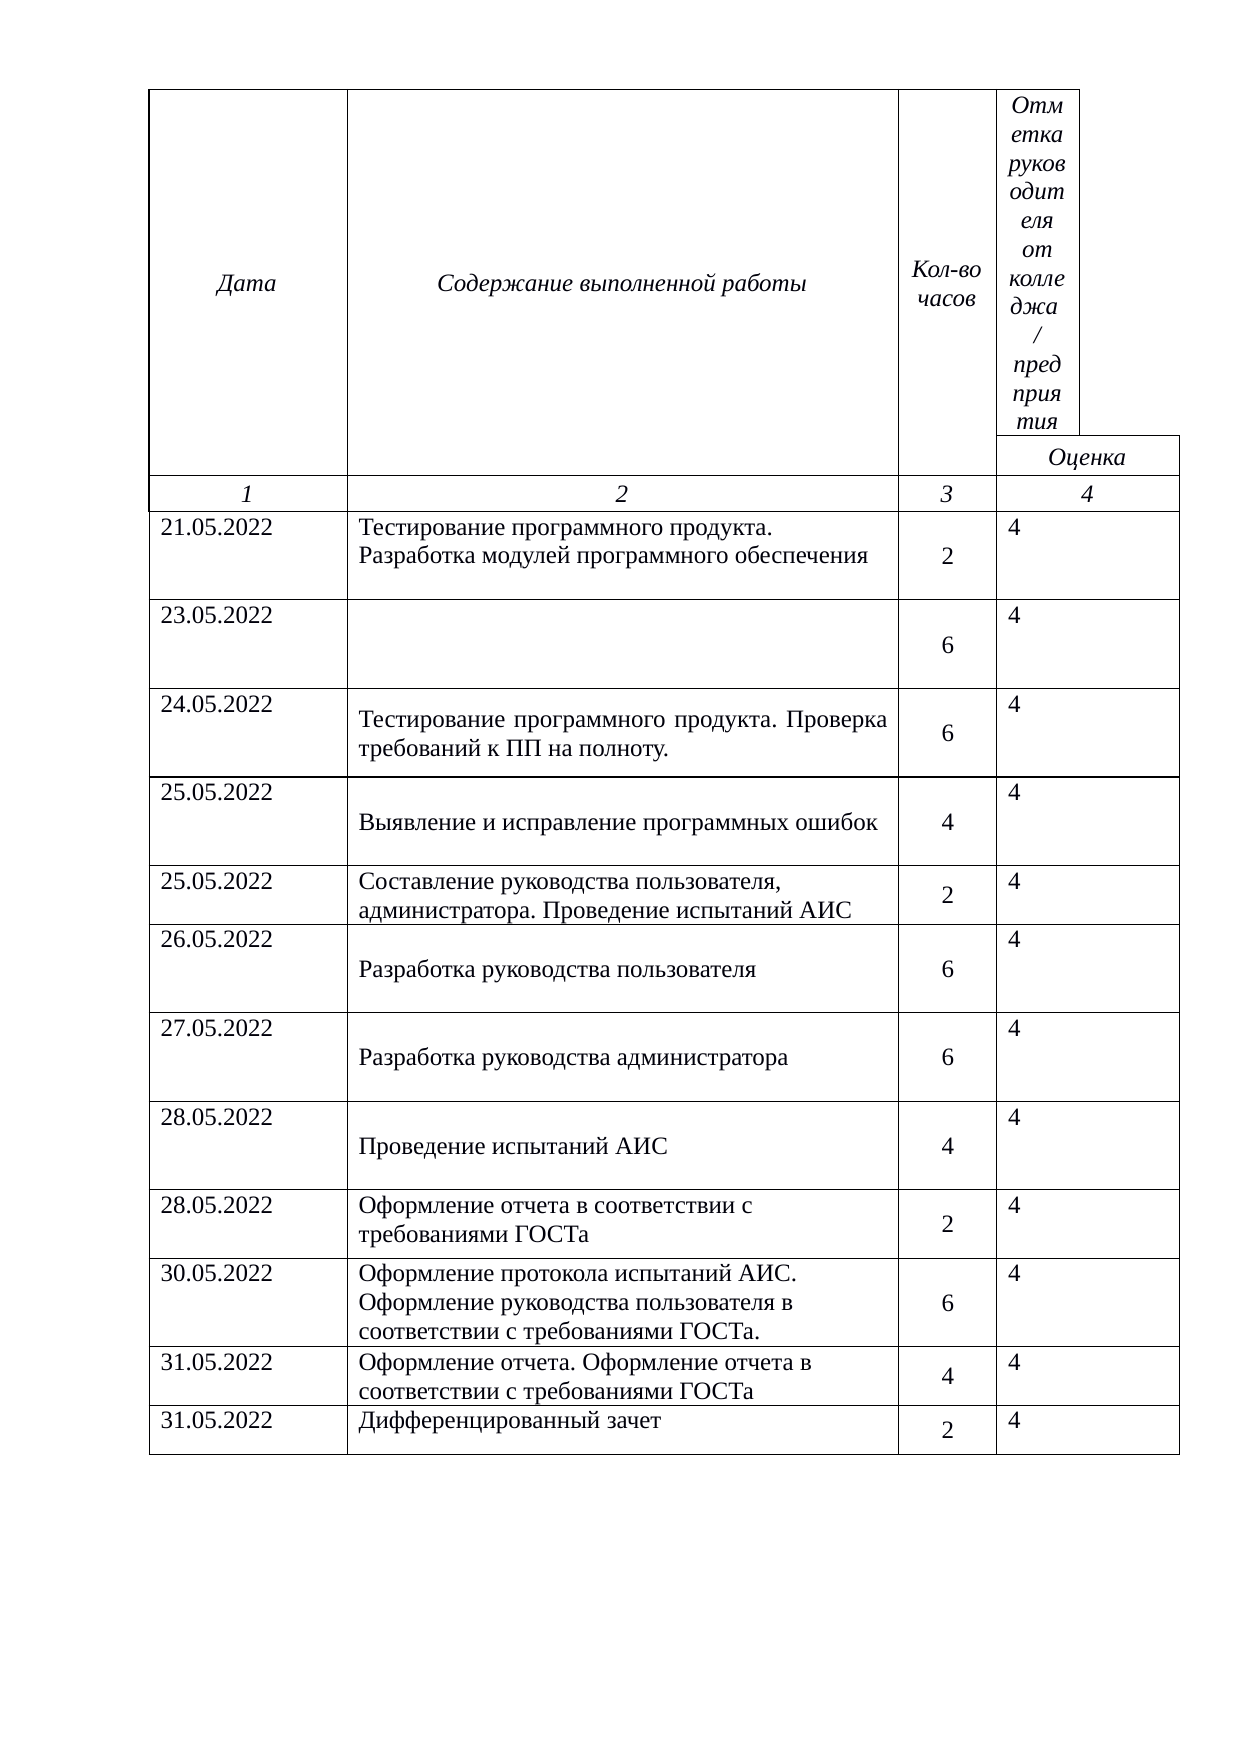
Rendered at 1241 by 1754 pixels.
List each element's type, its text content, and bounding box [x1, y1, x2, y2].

table_cell 31.05.2022 [150, 1406, 347, 1454]
table_cell 4 [997, 476, 1179, 511]
table_cell 6 [899, 689, 996, 776]
table_cell Оценка [997, 436, 1179, 475]
table_cell 4 [997, 600, 1179, 688]
table_cell [348, 600, 898, 688]
table_cell 2 [899, 866, 996, 923]
table_cell 6 [899, 1259, 996, 1346]
table_cell 23.05.2022 [150, 600, 347, 688]
table_header Дата [150, 90, 347, 475]
table_cell 4 [899, 1347, 996, 1404]
table_cell 4 [997, 1190, 1179, 1257]
table_cell 4 [997, 512, 1179, 599]
table_cell 27.05.2022 [150, 1013, 347, 1101]
table_cell 28.05.2022 [150, 1190, 347, 1257]
table_cell 4 [997, 778, 1179, 865]
table_cell 4 [899, 778, 996, 865]
table_cell Выявление и исправление программных ошибок [348, 778, 898, 865]
table_cell 31.05.2022 [150, 1347, 347, 1404]
table_cell Тестирование программного продукта. Разработка модулей программного обеспечения [348, 512, 898, 599]
table_cell 26.05.2022 [150, 925, 347, 1012]
table_cell 4 [997, 1347, 1179, 1404]
table_cell 2 [348, 476, 898, 511]
table_header Содержание выполненной работы [348, 90, 898, 475]
table_cell 4 [997, 1102, 1179, 1189]
table_cell 4 [997, 1406, 1179, 1454]
table_cell 6 [899, 925, 996, 1012]
table_cell Тестирование программного продукта. Проверка требований к ПП на полноту. [348, 689, 898, 776]
table_cell 2 [899, 1406, 996, 1454]
table_cell 4 [997, 1259, 1179, 1346]
table_cell 28.05.2022 [150, 1102, 347, 1189]
table_cell 6 [899, 600, 996, 688]
table_cell Оформление отчета в соответствии с требованиями ГОСТа [348, 1190, 898, 1257]
table_cell 1 [150, 476, 347, 511]
table_header Отметка руководителя от колледжа / предприятия [997, 90, 1079, 435]
table_cell Разработка руководства администратора [348, 1013, 898, 1101]
table_cell Оформление отчета. Оформление отчета в соответствии с требованиями ГОСТа [348, 1347, 898, 1404]
table_cell Проведение испытаний АИС [348, 1102, 898, 1189]
table_cell 25.05.2022 [150, 778, 347, 865]
table_header Кол-во часов [899, 90, 996, 475]
table_cell Оформление протокола испытаний АИС. Оформление руководства пользователя в соответствии с требованиями ГОСТа. [348, 1259, 898, 1346]
table_cell 24.05.2022 [150, 689, 347, 776]
table_cell 4 [997, 689, 1179, 776]
table_cell 4 [997, 1013, 1179, 1101]
table_cell 4 [899, 1102, 996, 1189]
table_cell Составление руководства пользователя, администратора. Проведение испытаний АИС [348, 866, 898, 923]
table_header [1080, 89, 1180, 435]
table_cell Дифференцированный зачет [348, 1406, 898, 1454]
table_cell 2 [899, 512, 996, 599]
table_cell 21.05.2022 [150, 512, 347, 599]
table_cell 25.05.2022 [150, 866, 347, 923]
table_cell 2 [899, 1190, 996, 1257]
table_cell 4 [997, 866, 1179, 923]
table_cell 3 [899, 476, 996, 511]
table_cell 6 [899, 1013, 996, 1101]
table_cell Разработка руководства пользователя [348, 925, 898, 1012]
table_cell 30.05.2022 [150, 1259, 347, 1346]
table_cell 4 [997, 925, 1179, 1012]
